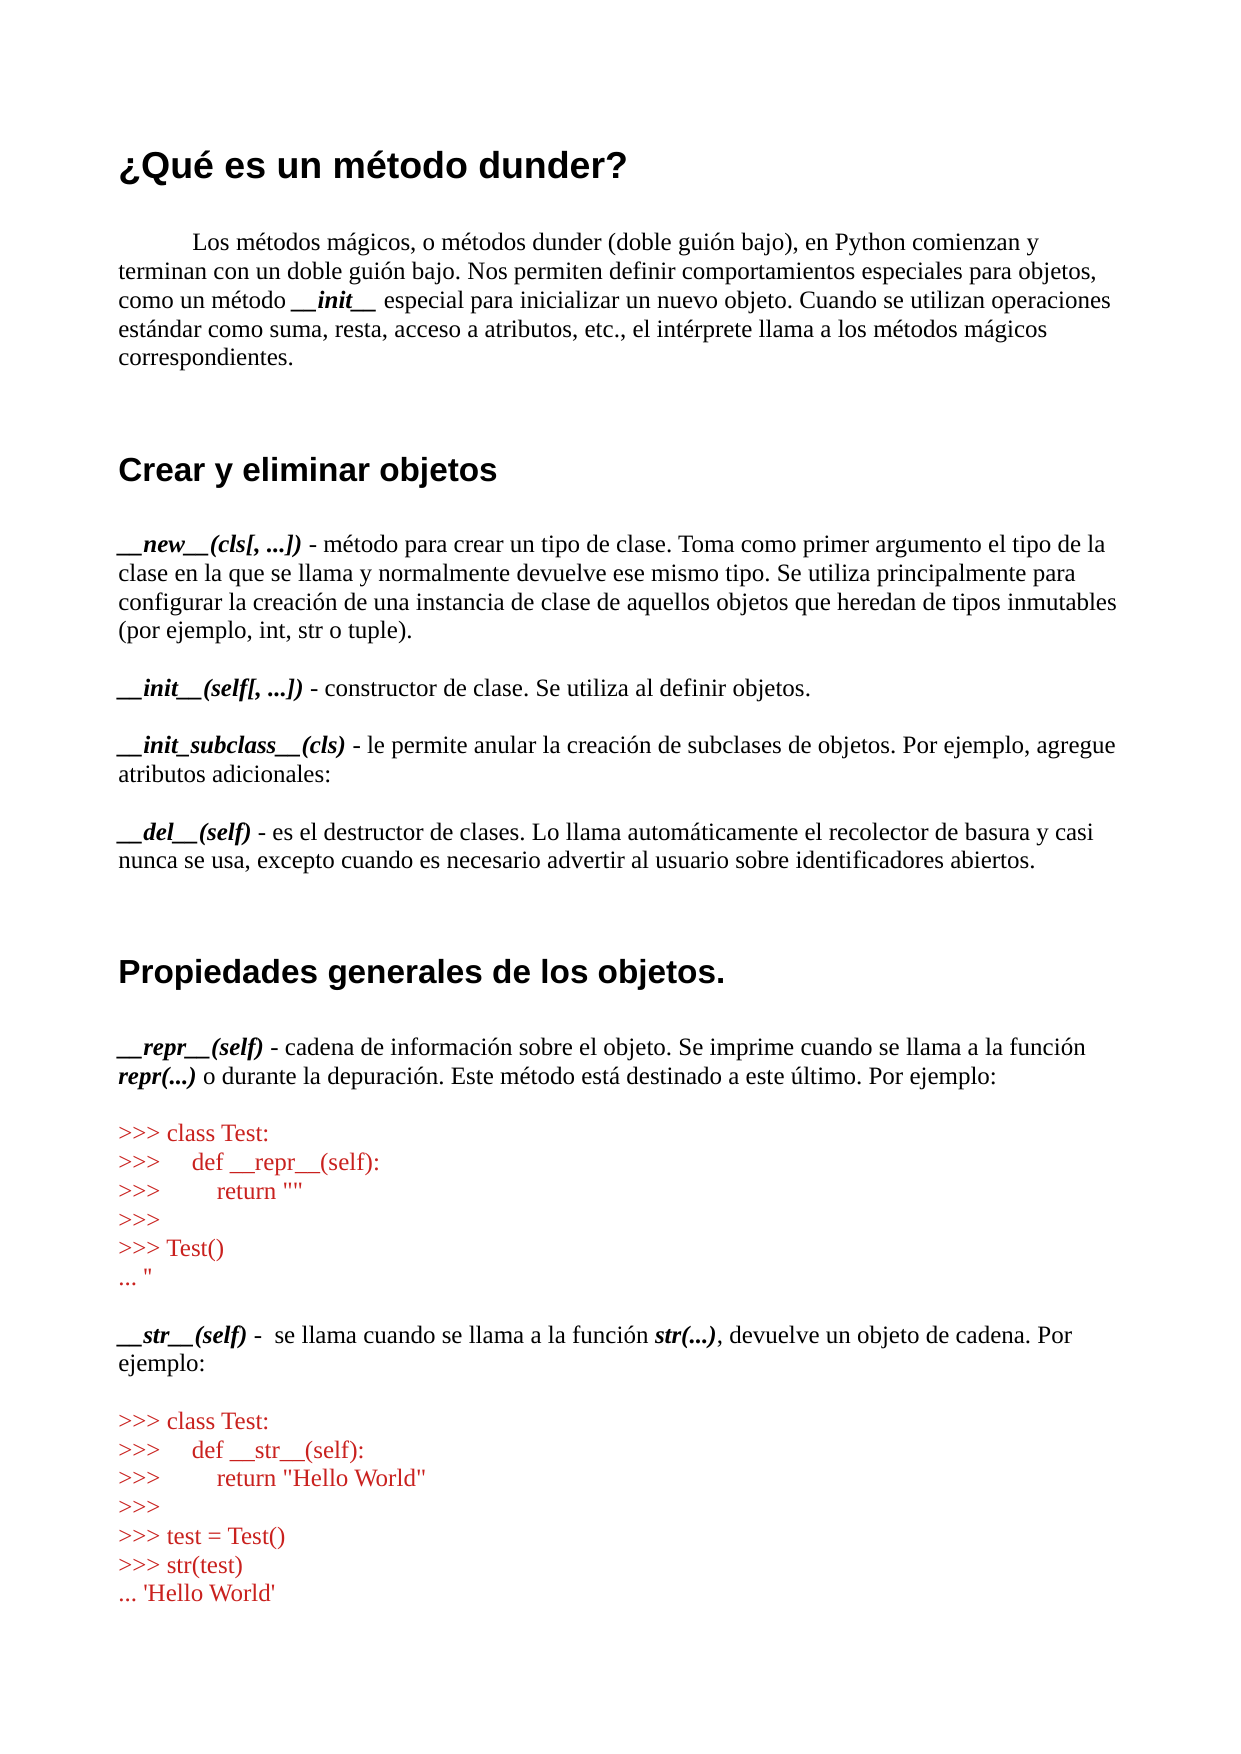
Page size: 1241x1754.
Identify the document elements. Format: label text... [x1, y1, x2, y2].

text Los métodos mágicos, o métodos dunder (doble guión bajo), en Python comienzan y terminan con un doble guión bajo. Nos permiten definir comportamientos especiales para objetos, como un método __init__ especial para inicializar un nuevo objeto. Cuando se utilizan operaciones estándar como suma, resta, acceso a atributos, etc., el intérprete llama a los métodos mágicos correspondientes. [118, 227, 1122, 371]
text __init_subclass__(cls) - le permite anular la creación de subclases de objetos. Por ejemplo, agregue atributos adicionales: [118, 731, 1122, 788]
text ... '' [118, 1262, 1122, 1291]
subtitle ¿Qué es un método dunder? [118, 143, 1122, 186]
subtitle Crear y eliminar objetos [118, 449, 1122, 488]
text >>> Test() [118, 1233, 1122, 1262]
text >>> class Test: [118, 1118, 1122, 1147]
subtitle Propiedades generales de los objetos. [118, 953, 1122, 991]
text __del__(self) - es el destructor de clases. Lo llama automáticamente el recolector de basura y casi nunca se usa, excepto cuando es necesario advertir al usuario sobre identificadores abiertos. [118, 817, 1122, 874]
text >>> return "Hello World" [118, 1463, 1122, 1492]
text >>> class Test: [118, 1406, 1122, 1435]
text __str__(self) - se llama cuando se llama a la función str(...), devuelve un objeto de cadena. Por ejemplo: [118, 1320, 1122, 1377]
text >>> def __repr__(self): [118, 1147, 1122, 1176]
text >>> return "" [118, 1176, 1122, 1205]
text ... 'Hello World' [118, 1578, 1122, 1607]
text >>> test = Test() [118, 1521, 1122, 1550]
text __new__(cls[, ...]) - método para crear un tipo de clase. Toma como primer argumento el tipo de la clase en la que se llama y normalmente devuelve ese mismo tipo. Se utiliza principalmente para configurar la creación de una instancia de clase de aquellos objetos que heredan de tipos inmutables (por ejemplo, int, str o tuple). [118, 529, 1122, 644]
text >>> [118, 1205, 1122, 1233]
text >>> str(test) [118, 1550, 1122, 1578]
text __repr__(self) - cadena de información sobre el objeto. Se imprime cuando se llama a la función repr(...) o durante la depuración. Este método está destinado a este último. Por ejemplo: [118, 1032, 1122, 1090]
text >>> [118, 1492, 1122, 1521]
text __init__(self[, ...]) - constructor de clase. Se utiliza al definir objetos. [118, 673, 1122, 702]
text >>> def __str__(self): [118, 1435, 1122, 1463]
